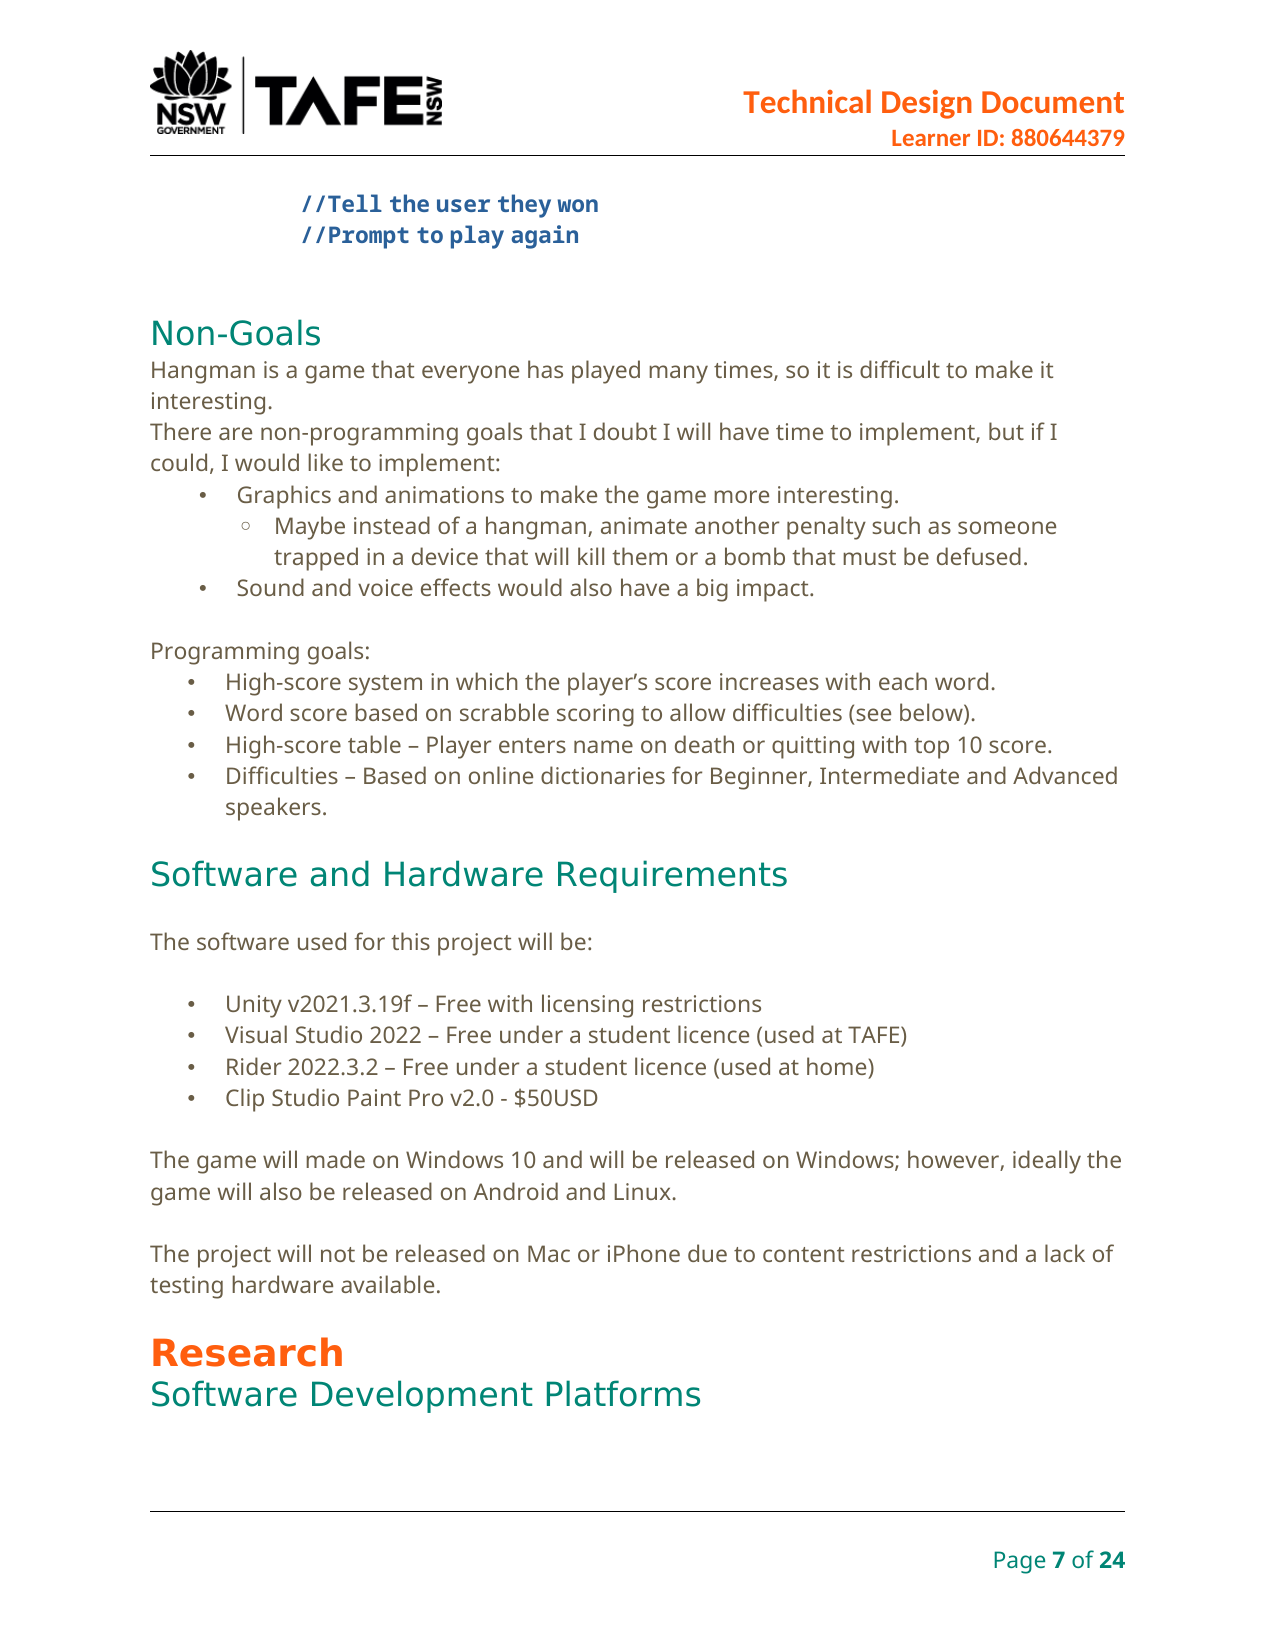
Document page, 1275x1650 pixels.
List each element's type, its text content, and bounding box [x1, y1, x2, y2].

subtitle Research [150, 1332, 1125, 1376]
list Clip Studio Paint Pro v2.0 - $50USD [187, 1082, 1125, 1113]
list Rider 2022.3.2 – Free under a student licence (used at home) [187, 1051, 1125, 1082]
list Sound and voice effects would also have a big impact. [199, 572, 1125, 603]
text Software Development Platforms [150, 1376, 1125, 1414]
list High-score system in which the player’s score increases with each word. [187, 666, 1125, 697]
list Difficulties – Based on online dictionaries for Beginner, Intermediate and Advanced speakers. [187, 760, 1125, 822]
picture [150, 50, 442, 134]
text The project will not be released on Mac or iPhone due to content restrictions and a lack of testing hardware available. [150, 1238, 1125, 1301]
text Hangman is a game that everyone has played many times, so it is difficult to make it interesting. [150, 353, 1125, 416]
list High-score table – Player enters name on death or quitting with top 10 score. [187, 728, 1125, 760]
text The game will made on Windows 10 and will be released on Windows; however, ideally the game will also be released on Android and Linux. [150, 1144, 1125, 1207]
text The software used for this project will be: [150, 926, 1125, 957]
text There are non-programming goals that I doubt I will have time to implement, but if I could, I would like to implement: [150, 416, 1125, 478]
list Word score based on scrabble scoring to allow difficulties (see below). [187, 697, 1125, 728]
list Unity v2021.3.19f – Free with licensing restrictions [187, 988, 1125, 1019]
list Maybe instead of a hangman, animate another penalty such as someone trapped in a device that will kill them or a bomb that must be defused. [236, 510, 1125, 572]
subtitle Non-Goals [150, 315, 1125, 353]
subtitle Software and Hardware Requirements [150, 856, 1125, 894]
text Programming goals: [150, 635, 1125, 666]
text //Tell the user they won //Prompt to play again [150, 188, 1125, 250]
list Graphics and animations to make the game more interesting. [199, 478, 1125, 510]
list Visual Studio 2022 – Free under a student licence (used at TAFE) [187, 1019, 1125, 1051]
